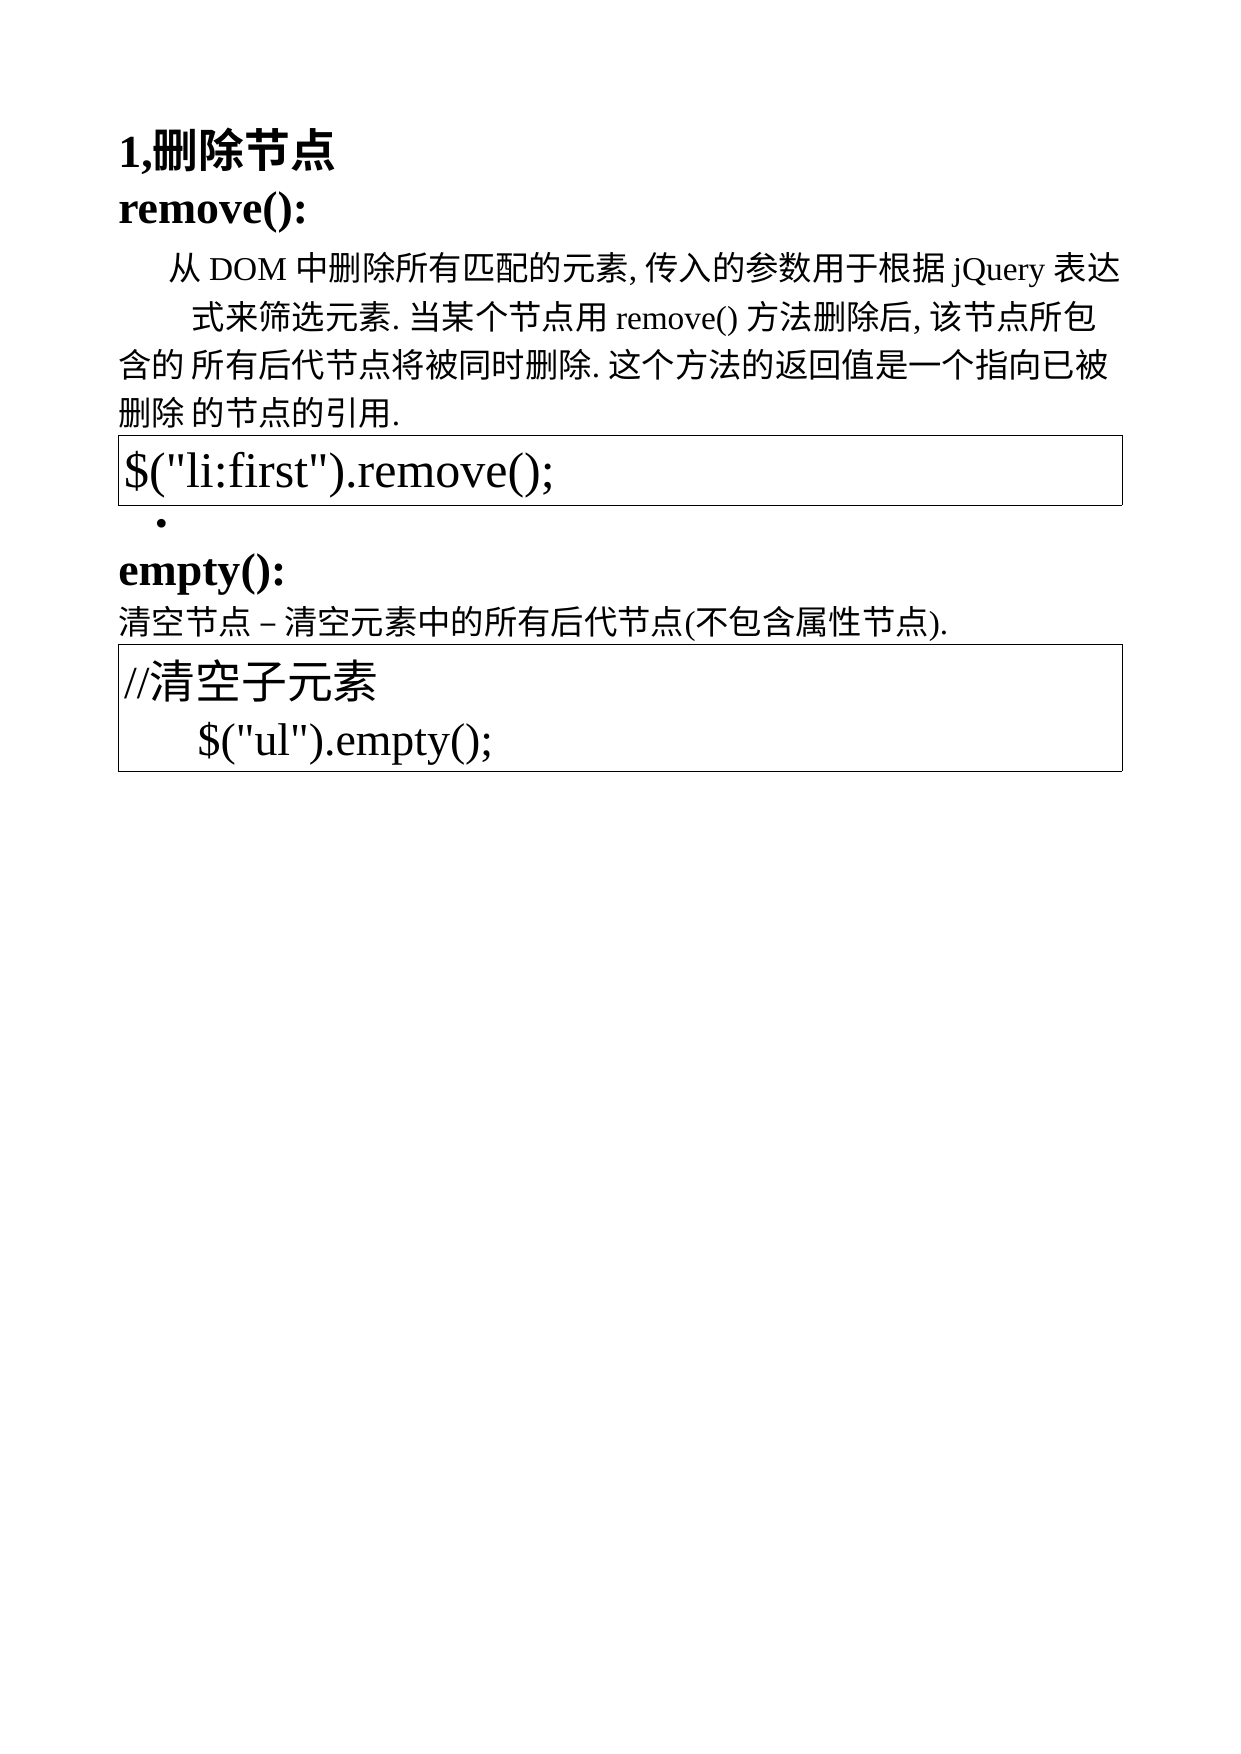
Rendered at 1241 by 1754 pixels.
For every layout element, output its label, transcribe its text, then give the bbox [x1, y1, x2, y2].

text remove(): [118, 181, 1122, 233]
table_header $("li:first").remove(); [119, 436, 1122, 504]
text 1,删除节点 [118, 118, 1122, 181]
text empty(): [118, 543, 1122, 596]
text 从 DOM 中删除所有匹配的元素, 传入的参数用于根据 jQuery 表达 式来筛选元素. 当某个节点用 remove() 方法删除后, 该节点所包含的 所有后代节点将被同时删除. 这个方法的返回值是一个指向已被删除 的节点的引用. [118, 233, 1122, 435]
table_header //清空子元素 $("ul").empty(); [119, 645, 1122, 771]
text 清空节点 – 清空元素中的所有后代节点(不包含属性节点). [118, 596, 1122, 644]
